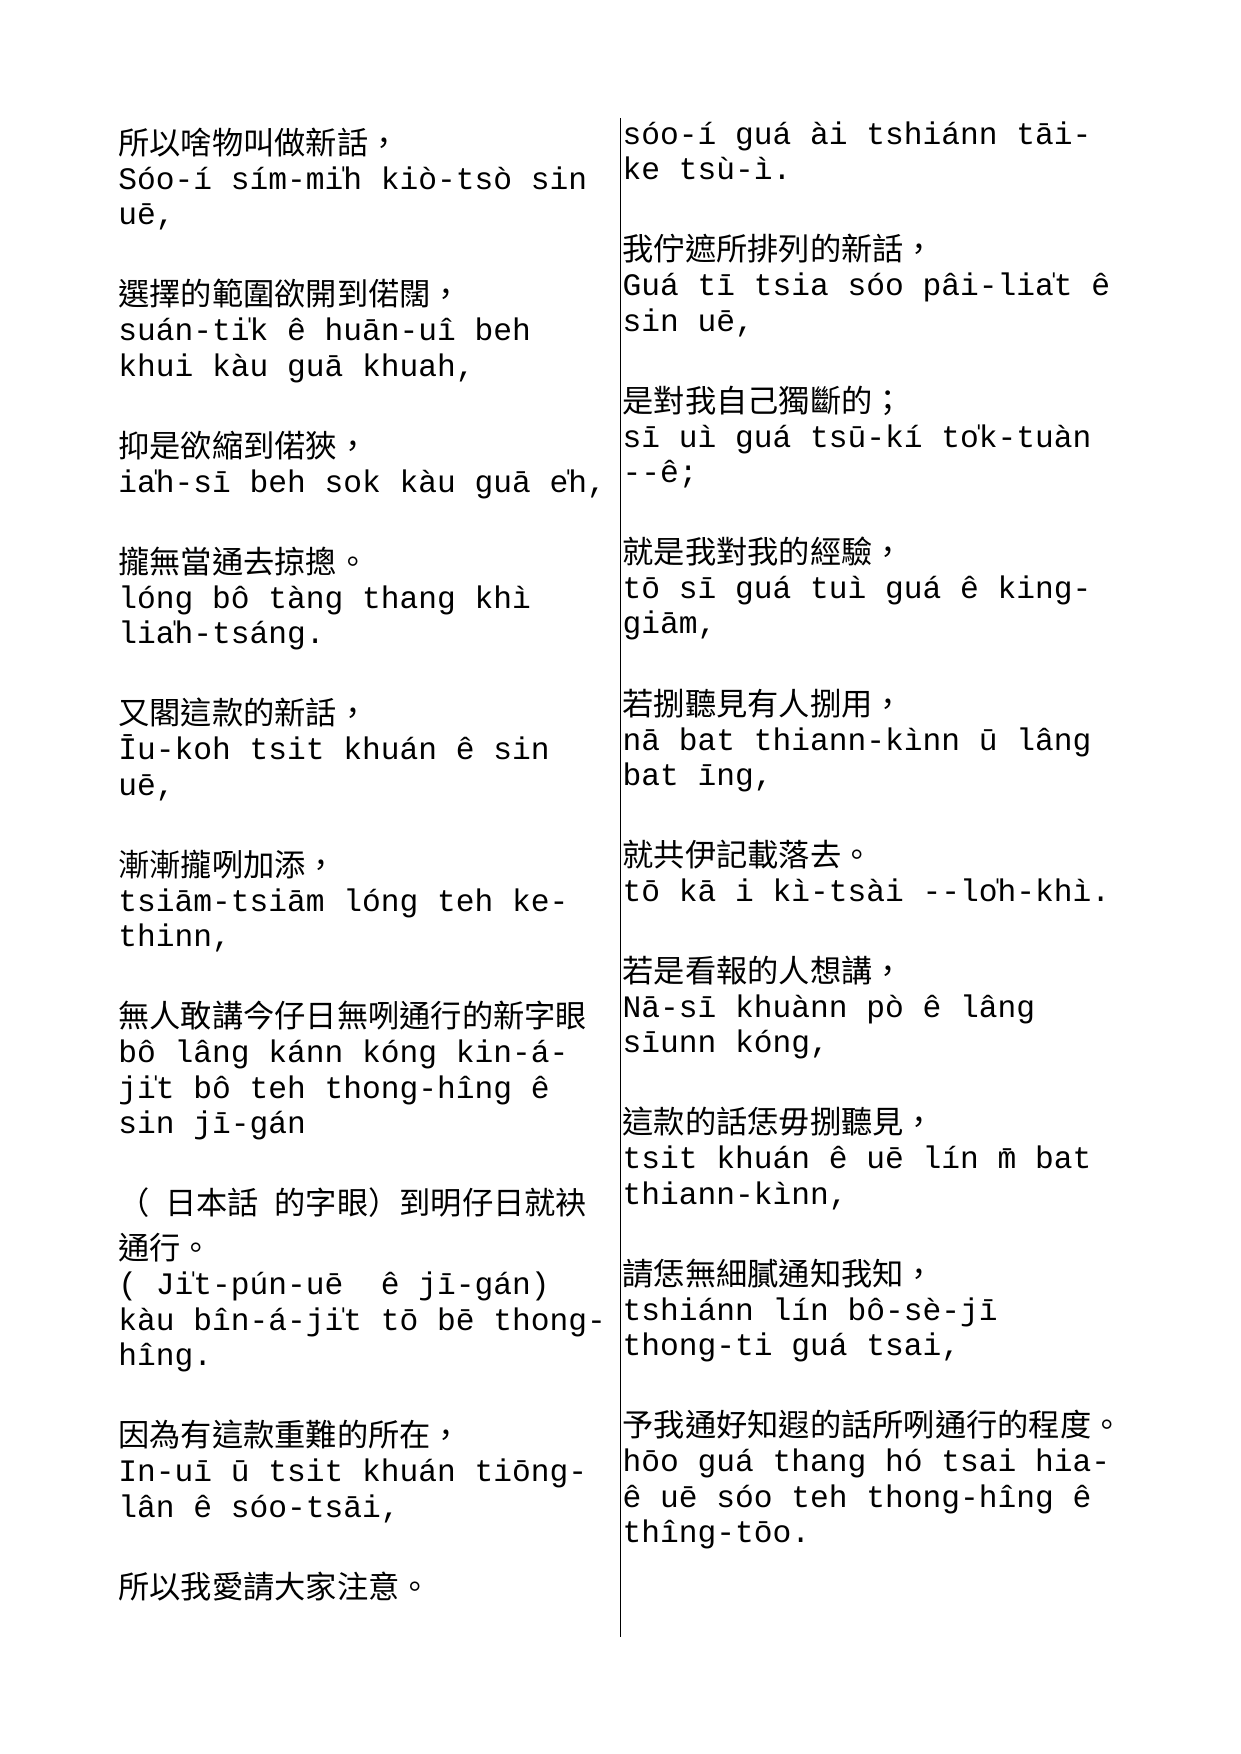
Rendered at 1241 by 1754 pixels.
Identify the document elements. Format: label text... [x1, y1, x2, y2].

text Nā-sī khuànn pò ê lâng sīunn kóng, [622, 991, 1122, 1062]
text 予我通好知遐的話所咧通行的程度。 [622, 1401, 1122, 1446]
text tō sī guá tuì guá ê king-giām, [622, 572, 1122, 643]
text ( Ji̍t-pún-uē ê jī-gán) kàu bîn-á-ji̍t tō bē thong-hîng. [118, 1269, 618, 1375]
text sóo-í guá ài tshiánn tāi-ke tsù-ì. [622, 118, 1122, 189]
text 若捌聽見有人捌用， [622, 679, 1122, 724]
text 就是我對我的經驗， [622, 527, 1122, 572]
text Īu-koh tsit khuán ê sin uē, [118, 734, 618, 804]
text 請恁無細膩通知我知， [622, 1249, 1122, 1294]
text 這款的話恁毋捌聽見， [622, 1098, 1122, 1143]
text tsiām-tsiām lóng teh ke-thinn, [118, 885, 618, 956]
text 所以我愛請大家注意。 [118, 1562, 618, 1607]
text 我佇遮所排列的新話， [622, 224, 1122, 269]
text Guá tī tsia sóo pâi-lia̍t ê sin uē, [622, 269, 1122, 340]
text lóng bô tàng thang khì lia̍h-tsáng. [118, 582, 618, 653]
text tō kā i kì-tsài --lo̍h-khì. [622, 875, 1122, 911]
text In-uī ū tsit khuán tiōng-lân ê sóo-tsāi, [118, 1456, 618, 1526]
text Sóo-í sím-mi̍h kiò-tsò sin uē, [118, 163, 618, 234]
text 攏無當通去掠摠。 [118, 537, 618, 582]
text suán-ti̍k ê huān-uî beh khui kàu guā khuah, [118, 315, 618, 386]
text tshiánn lín bô-sè-jī thong-ti guá tsai, [622, 1294, 1122, 1365]
text 若是看報的人想講， [622, 946, 1122, 991]
text 又閣這款的新話， [118, 688, 618, 734]
text 抑是欲縮到偌狹， [118, 421, 618, 466]
text 是對我自己獨斷的； [622, 376, 1122, 421]
text hōo guá thang hó tsai hia-ê uē sóo teh thong-hîng ê thîng-tōo. [622, 1446, 1122, 1552]
text sī uì guá tsū-kí to̍k-tuàn --ê; [622, 421, 1122, 492]
text 無人敢講今仔日無咧通行的新字眼 [118, 991, 618, 1037]
text nā bat thiann-kìnn ū lâng bat īng, [622, 724, 1122, 795]
text 所以啥物叫做新話， [118, 118, 618, 163]
text 就共伊記載落去。 [622, 830, 1122, 875]
text 選擇的範圍欲開到偌闊， [118, 269, 618, 315]
text （ 日本話 的字眼）到明仔日就袂通行。 [118, 1178, 618, 1269]
text 因為有這款重難的所在， [118, 1410, 618, 1456]
text ia̍h-sī beh sok kàu guā e̍h, [118, 466, 618, 502]
text bô lâng kánn kóng kin-á-ji̍t bô teh thong-hîng ê sin jī-gán [118, 1037, 618, 1143]
text 漸漸攏咧加添， [118, 840, 618, 885]
text tsit khuán ê uē lín m̄ bat thiann-kìnn, [622, 1143, 1122, 1214]
